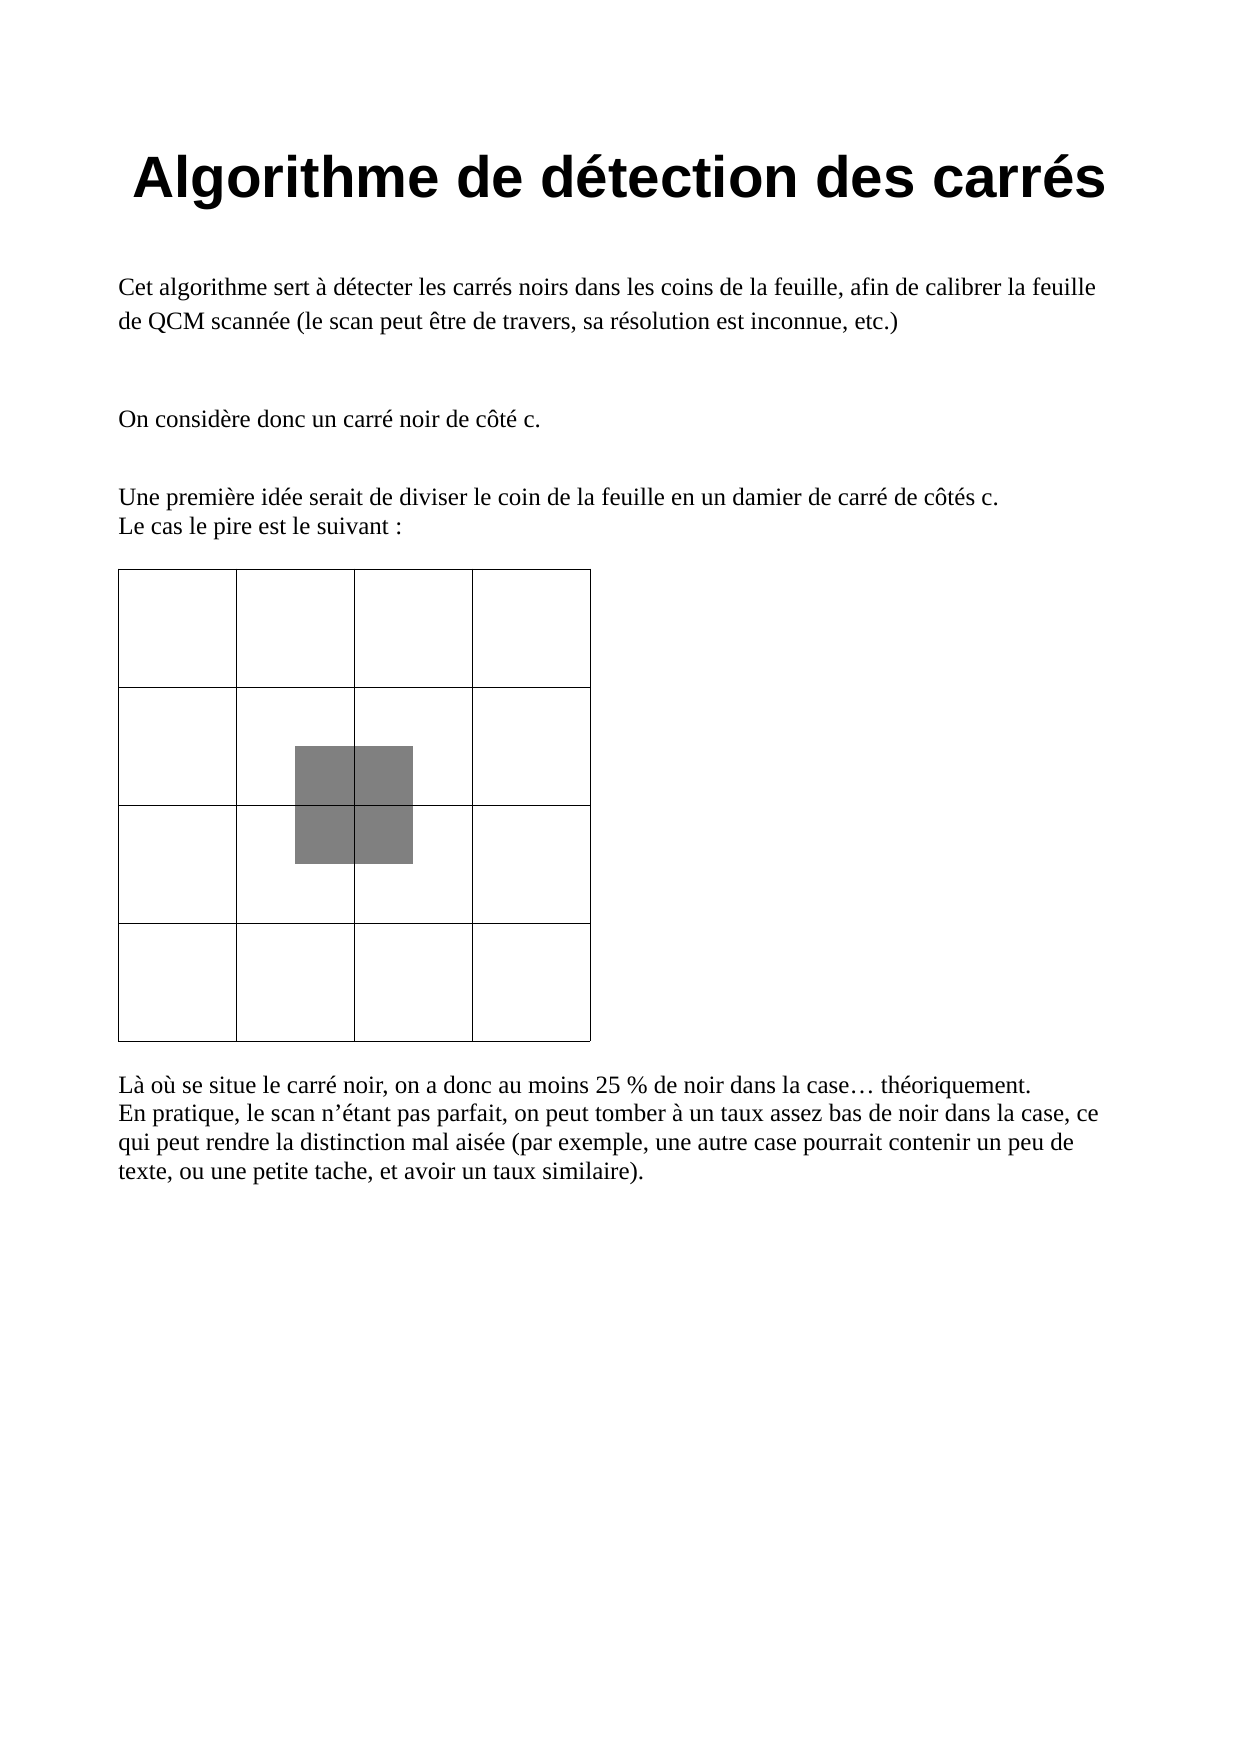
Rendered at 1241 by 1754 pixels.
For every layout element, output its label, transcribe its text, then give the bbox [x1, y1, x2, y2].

table_cell [177, 628, 236, 687]
table_cell [237, 924, 295, 982]
table_cell [355, 628, 413, 687]
text Une première idée serait de diviser le coin de la feuille en un damier de carré de côtés c. [118, 482, 1122, 511]
table_cell [177, 746, 236, 805]
table_cell [413, 746, 472, 805]
table_cell [473, 746, 531, 805]
table_cell [355, 806, 413, 864]
table_cell [531, 746, 590, 805]
table_cell [473, 864, 531, 923]
table_cell [119, 924, 177, 982]
table_cell [237, 982, 295, 1041]
table_cell [177, 924, 236, 982]
table_cell [177, 688, 236, 746]
text Cet algorithme sert à détecter les carrés noirs dans les coins de la feuille, afin de calibrer la feuille de QCM scannée (le scan peut être de travers, sa résolution est inconnue, etc.) [118, 272, 1122, 335]
table_cell [355, 982, 413, 1041]
table_header [473, 570, 531, 627]
table_cell [531, 982, 590, 1041]
table_cell [295, 628, 354, 687]
table_cell [295, 864, 354, 923]
table_cell [295, 806, 354, 864]
title Algorithme de détection des carrés [118, 143, 1122, 210]
table_cell [473, 628, 531, 687]
table_cell [119, 864, 177, 923]
table_cell [177, 806, 236, 864]
text En pratique, le scan n’étant pas parfait, on peut tomber à un taux assez bas de noir dans la case, ce qui peut rendre la distinction mal aisée (par exemple, une autre case pourrait contenir un peu de texte, ou une petite tache, et avoir un taux similaire). [118, 1098, 1122, 1185]
table_cell [119, 982, 177, 1041]
table_header [413, 570, 472, 627]
table_header [295, 570, 354, 627]
table_cell [413, 688, 472, 746]
table_cell [473, 806, 531, 864]
table_cell [531, 628, 590, 687]
table_cell [237, 688, 295, 746]
table_cell [237, 864, 295, 923]
table_cell [473, 924, 531, 982]
table_cell [413, 924, 472, 982]
table_cell [355, 864, 413, 923]
table_cell [413, 806, 472, 864]
table_cell [355, 688, 413, 746]
table_cell [177, 864, 236, 923]
table_cell [237, 806, 295, 864]
text Là où se situe le carré noir, on a donc au moins 25 % de noir dans la case… théoriquement. [118, 1070, 1122, 1098]
table_cell [119, 628, 177, 687]
table_cell [355, 746, 413, 805]
table_header [355, 570, 413, 627]
table_cell [413, 982, 472, 1041]
table_cell [473, 982, 531, 1041]
table_cell [473, 688, 531, 746]
table_cell [413, 864, 472, 923]
table_header [237, 570, 295, 627]
table_cell [119, 688, 177, 746]
table_cell [531, 688, 590, 746]
table_cell [119, 806, 177, 864]
table_header [531, 570, 590, 627]
table_cell [531, 806, 590, 864]
table_header [119, 570, 177, 627]
table_header [177, 570, 236, 627]
table_cell [531, 864, 590, 923]
table_cell [119, 746, 177, 805]
table_cell [355, 924, 413, 982]
table_cell [531, 924, 590, 982]
table_cell [295, 746, 354, 805]
table_cell [295, 924, 354, 982]
table_cell [413, 628, 472, 687]
table_cell [237, 628, 295, 687]
table_cell [295, 688, 354, 746]
table_cell [295, 982, 354, 1041]
text On considère donc un carré noir de côté c. [118, 404, 1122, 433]
text Le cas le pire est le suivant : [118, 511, 1122, 540]
table_cell [237, 746, 295, 805]
table_cell [177, 982, 236, 1041]
